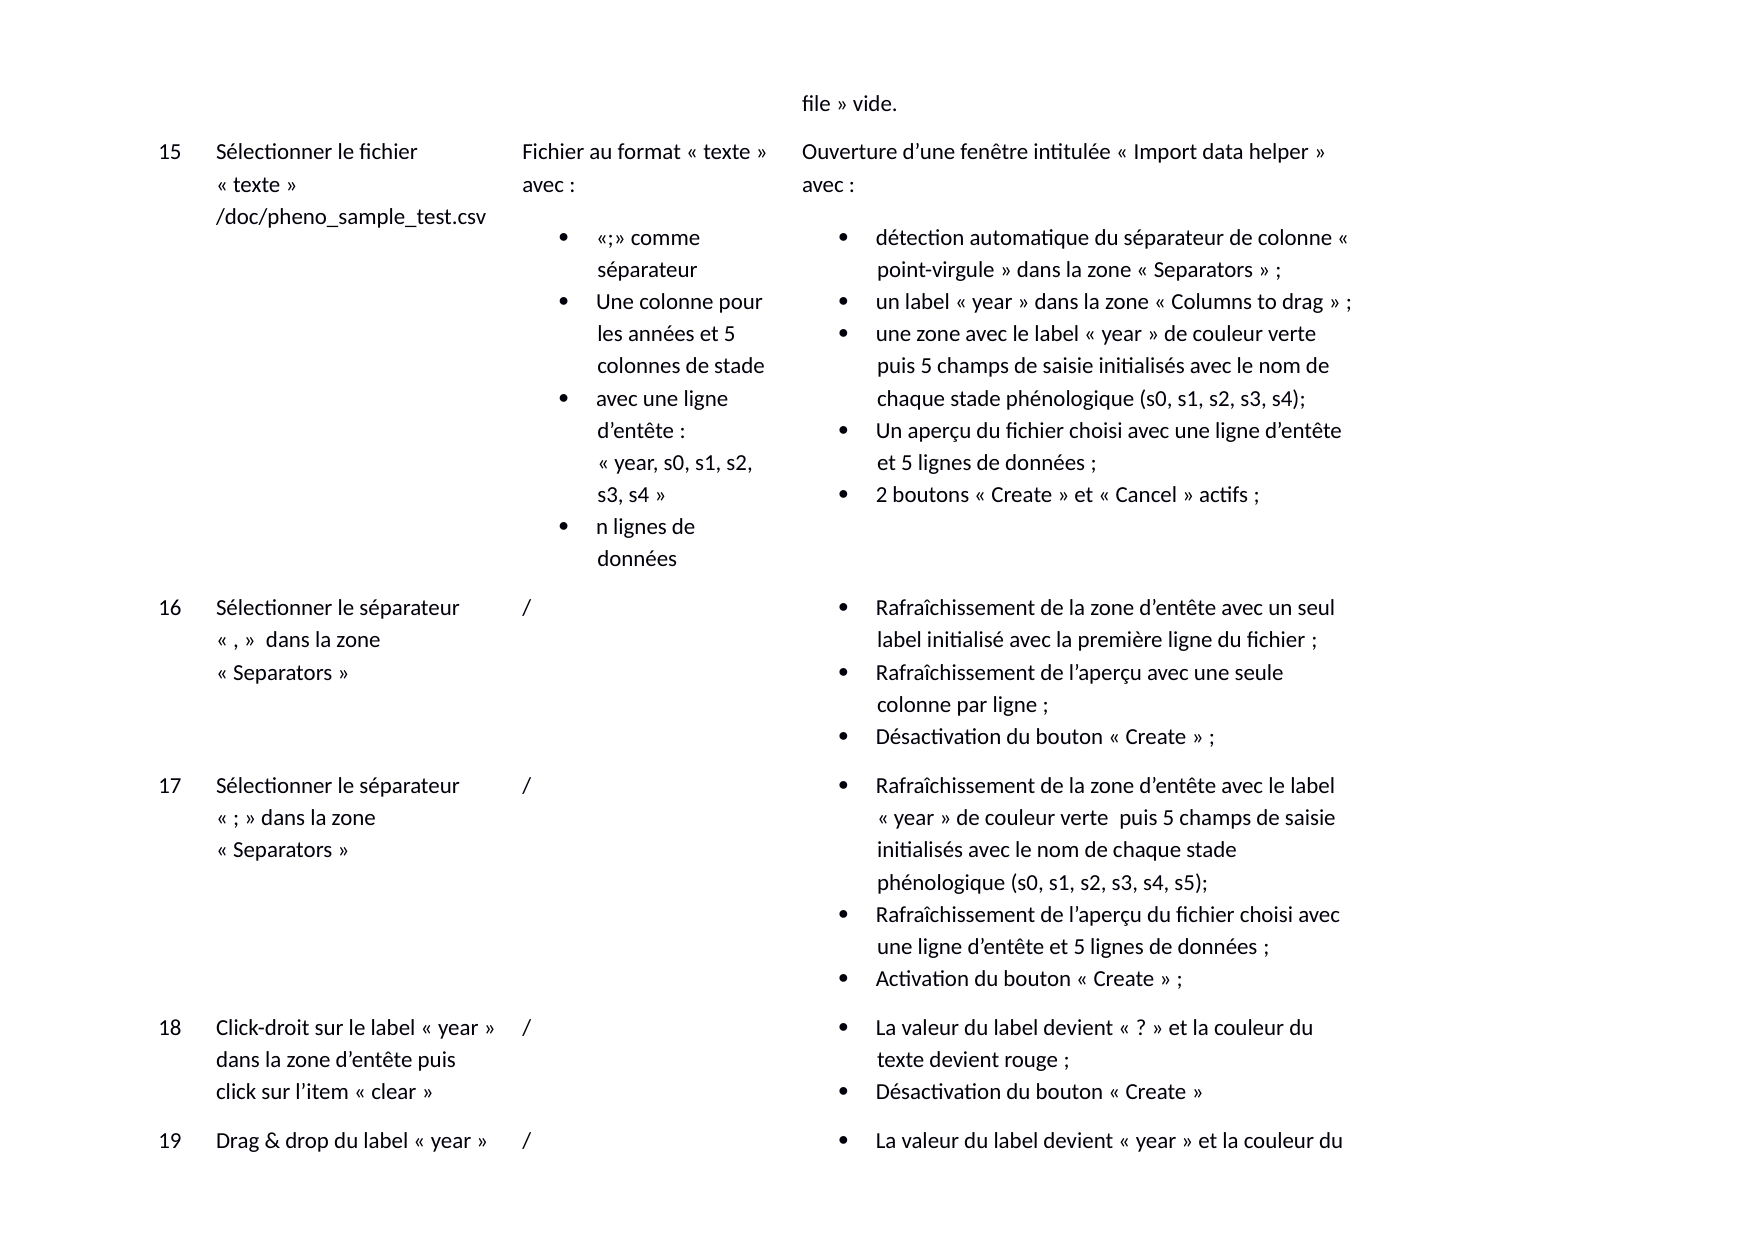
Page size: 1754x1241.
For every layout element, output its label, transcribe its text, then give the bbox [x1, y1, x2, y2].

table_cell 17 [147, 771, 204, 1013]
table_cell Sélectionner le séparateur « , » dans la zone « Separators » [205, 594, 511, 771]
table_cell [511, 89, 791, 137]
table_cell Fichier au format « texte » avec : «;» comme séparateur Une colonne pour les années et 5 colonnes de stade avec une ligne d’entête : « year, s0, s1, s2, s3, s4 » n lignes de données [511, 138, 791, 593]
table_cell / [511, 1126, 791, 1175]
table_cell file » vide. [791, 89, 1367, 137]
table_cell [147, 89, 204, 137]
table_cell La valeur du label devient « year » et la couleur du texte devient verte ; Activation du bouton « Create » [791, 1126, 1367, 1175]
table_cell 15 [147, 138, 204, 593]
table_cell 18 [147, 1013, 204, 1126]
table_cell 19 [147, 1126, 204, 1175]
table_cell [1367, 1013, 1606, 1126]
table_cell / [511, 594, 791, 771]
table_cell [1367, 594, 1606, 771]
table_cell [1367, 771, 1606, 1013]
table_cell [205, 89, 511, 137]
table_cell Drag & drop du label « year » [205, 1126, 511, 1175]
table_cell Click-droit sur le label « year » dans la zone d’entête puis click sur l’item « clear » [205, 1013, 511, 1126]
table_cell [1367, 1126, 1606, 1175]
table_cell Rafraîchissement de la zone d’entête avec un seul label initialisé avec la première ligne du fichier ; Rafraîchissement de l’aperçu avec une seule colonne par ligne ; Désactivation du bouton « Create » ; [791, 594, 1367, 771]
table_cell Sélectionner le séparateur « ; » dans la zone « Separators » [205, 771, 511, 1013]
table_cell [1367, 89, 1606, 137]
table_cell [1367, 138, 1606, 593]
table_cell / [511, 771, 791, 1013]
table_cell 16 [147, 594, 204, 771]
table_cell Ouverture d’une fenêtre intitulée « Import data helper » avec : détection automatique du séparateur de colonne « point-virgule » dans la zone « Separators » ; un label « year » dans la zone « Columns to drag » ; une zone avec le label « year » de couleur verte puis 5 champs de saisie initialisés avec le nom de chaque stade phénologique (s0, s1, s2, s3, s4); Un aperçu du fichier choisi avec une ligne d’entête et 5 lignes de données ; 2 boutons « Create » et « Cancel » actifs ; [791, 138, 1367, 593]
table_cell / [511, 1013, 791, 1126]
table_cell Rafraîchissement de la zone d’entête avec le label « year » de couleur verte puis 5 champs de saisie initialisés avec le nom de chaque stade phénologique (s0, s1, s2, s3, s4, s5); Rafraîchissement de l’aperçu du fichier choisi avec une ligne d’entête et 5 lignes de données ; Activation du bouton « Create » ; [791, 771, 1367, 1013]
table_cell La valeur du label devient « ? » et la couleur du texte devient rouge ; Désactivation du bouton « Create » [791, 1013, 1367, 1126]
table_cell Sélectionner le fichier « texte » /doc/pheno_sample_test.csv [205, 138, 511, 593]
